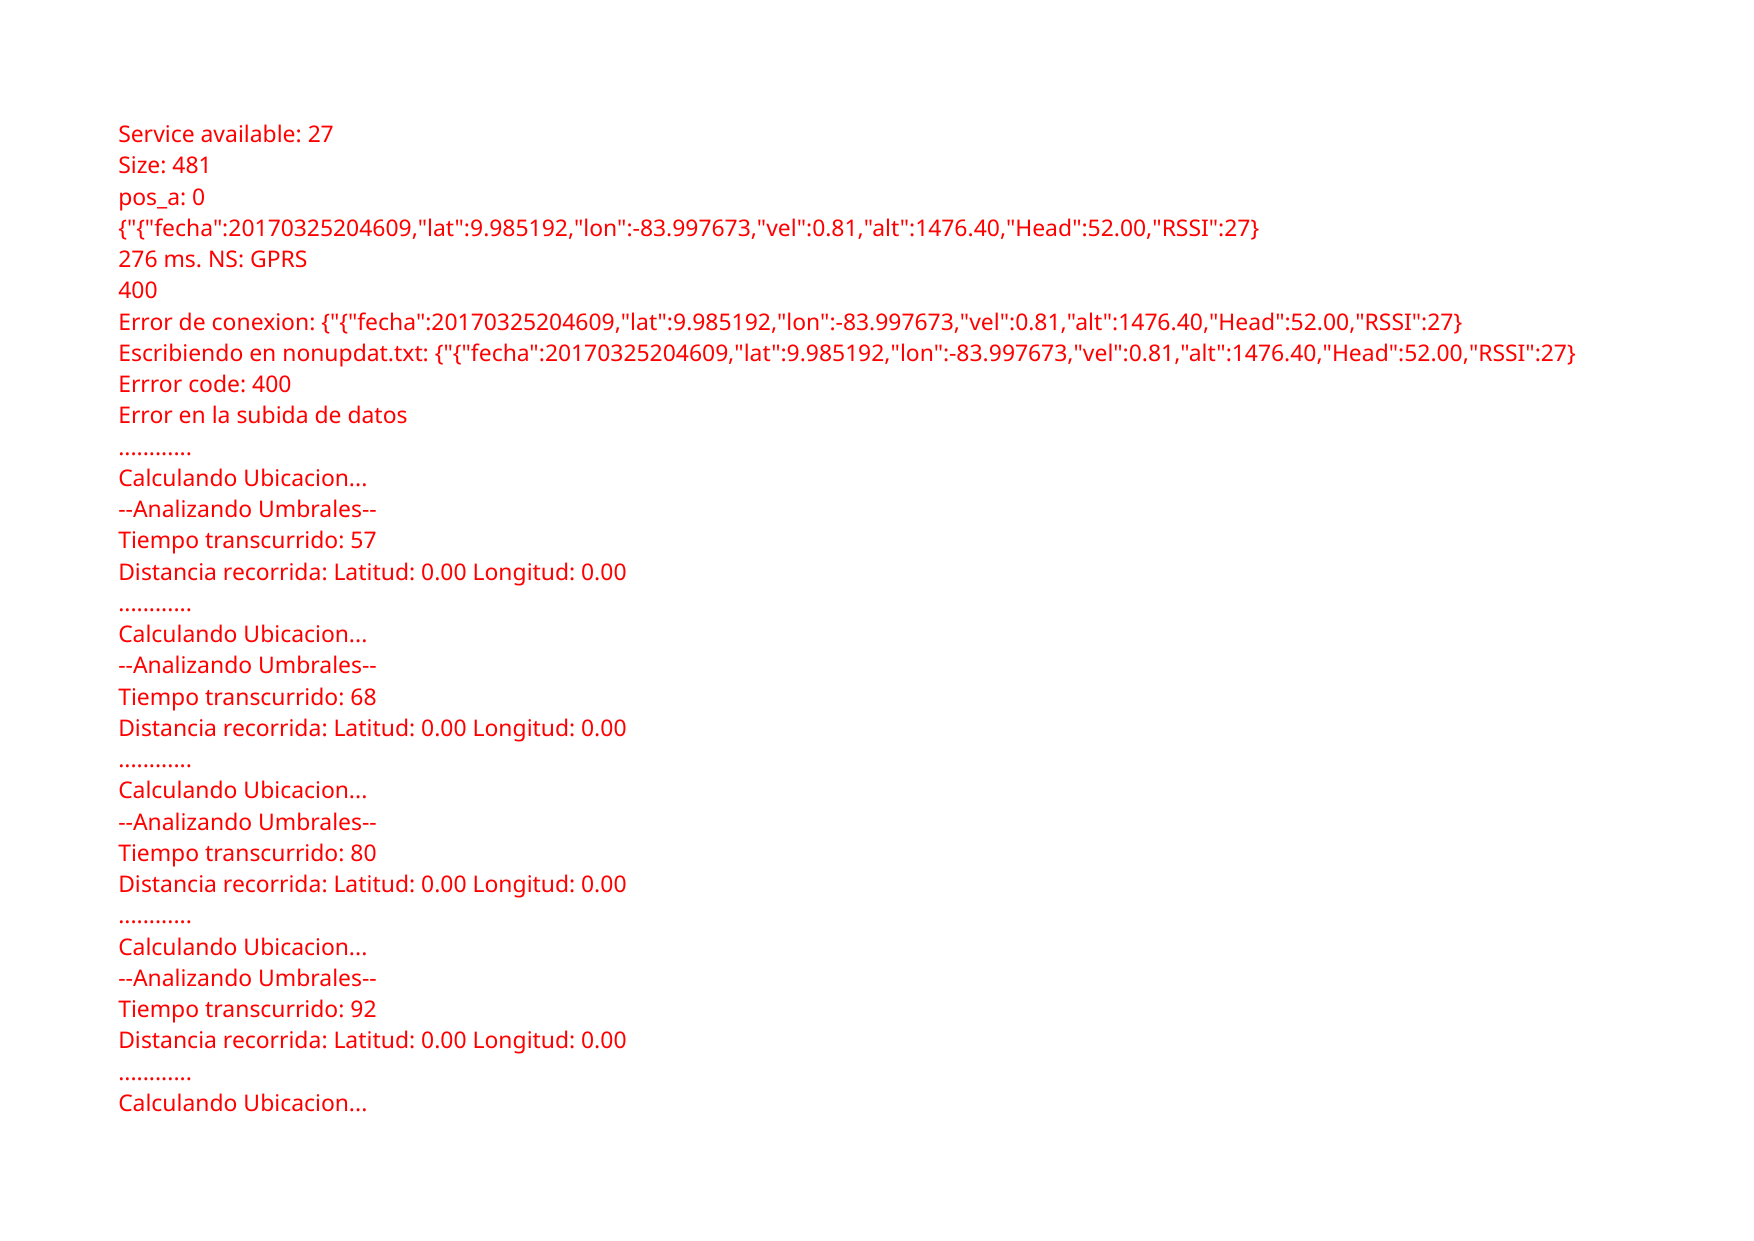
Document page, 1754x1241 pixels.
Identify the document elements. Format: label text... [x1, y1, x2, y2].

text Calculando Ubicacion... [118, 462, 1636, 493]
text Size: 481 [118, 149, 1636, 181]
text Tiempo transcurrido: 68 [118, 681, 1636, 712]
text 276 ms. NS: GPRS [118, 243, 1636, 274]
text Distancia recorrida: Latitud: 0.00 Longitud: 0.00 [118, 556, 1636, 587]
text --Analizando Umbrales-- [118, 806, 1636, 837]
text pos_a: 0 [118, 181, 1636, 212]
text {"{"fecha":20170325204609,"lat":9.985192,"lon":-83.997673,"vel":0.81,"alt":1476.40,"Head":52.00,"RSSI":27} [118, 212, 1636, 243]
text Tiempo transcurrido: 92 [118, 993, 1636, 1024]
text Distancia recorrida: Latitud: 0.00 Longitud: 0.00 [118, 712, 1636, 743]
text ............ [118, 743, 1636, 774]
text Calculando Ubicacion... [118, 618, 1636, 649]
text ............ [118, 899, 1636, 931]
text Tiempo transcurrido: 57 [118, 524, 1636, 556]
text Service available: 27 [118, 118, 1636, 149]
text Calculando Ubicacion... [118, 774, 1636, 806]
text 400 [118, 274, 1636, 306]
text --Analizando Umbrales-- [118, 649, 1636, 681]
text Distancia recorrida: Latitud: 0.00 Longitud: 0.00 [118, 1024, 1636, 1056]
text Escribiendo en nonupdat.txt: {"{"fecha":20170325204609,"lat":9.985192,"lon":-83.997673,"vel":0.81,"alt":1476.40,"Head":52.00,"RSSI":27} Errror code: 400 [118, 337, 1636, 399]
text ............ [118, 1056, 1636, 1087]
text --Analizando Umbrales-- [118, 962, 1636, 993]
text Calculando Ubicacion... [118, 931, 1636, 962]
text ............ [118, 587, 1636, 618]
text Error de conexion: {"{"fecha":20170325204609,"lat":9.985192,"lon":-83.997673,"vel":0.81,"alt":1476.40,"Head":52.00,"RSSI":27} [118, 306, 1636, 337]
text ............ [118, 431, 1636, 462]
text Error en la subida de datos [118, 399, 1636, 431]
text Tiempo transcurrido: 80 [118, 837, 1636, 868]
text Calculando Ubicacion... [118, 1087, 1636, 1118]
text Distancia recorrida: Latitud: 0.00 Longitud: 0.00 [118, 868, 1636, 899]
text --Analizando Umbrales-- [118, 493, 1636, 524]
